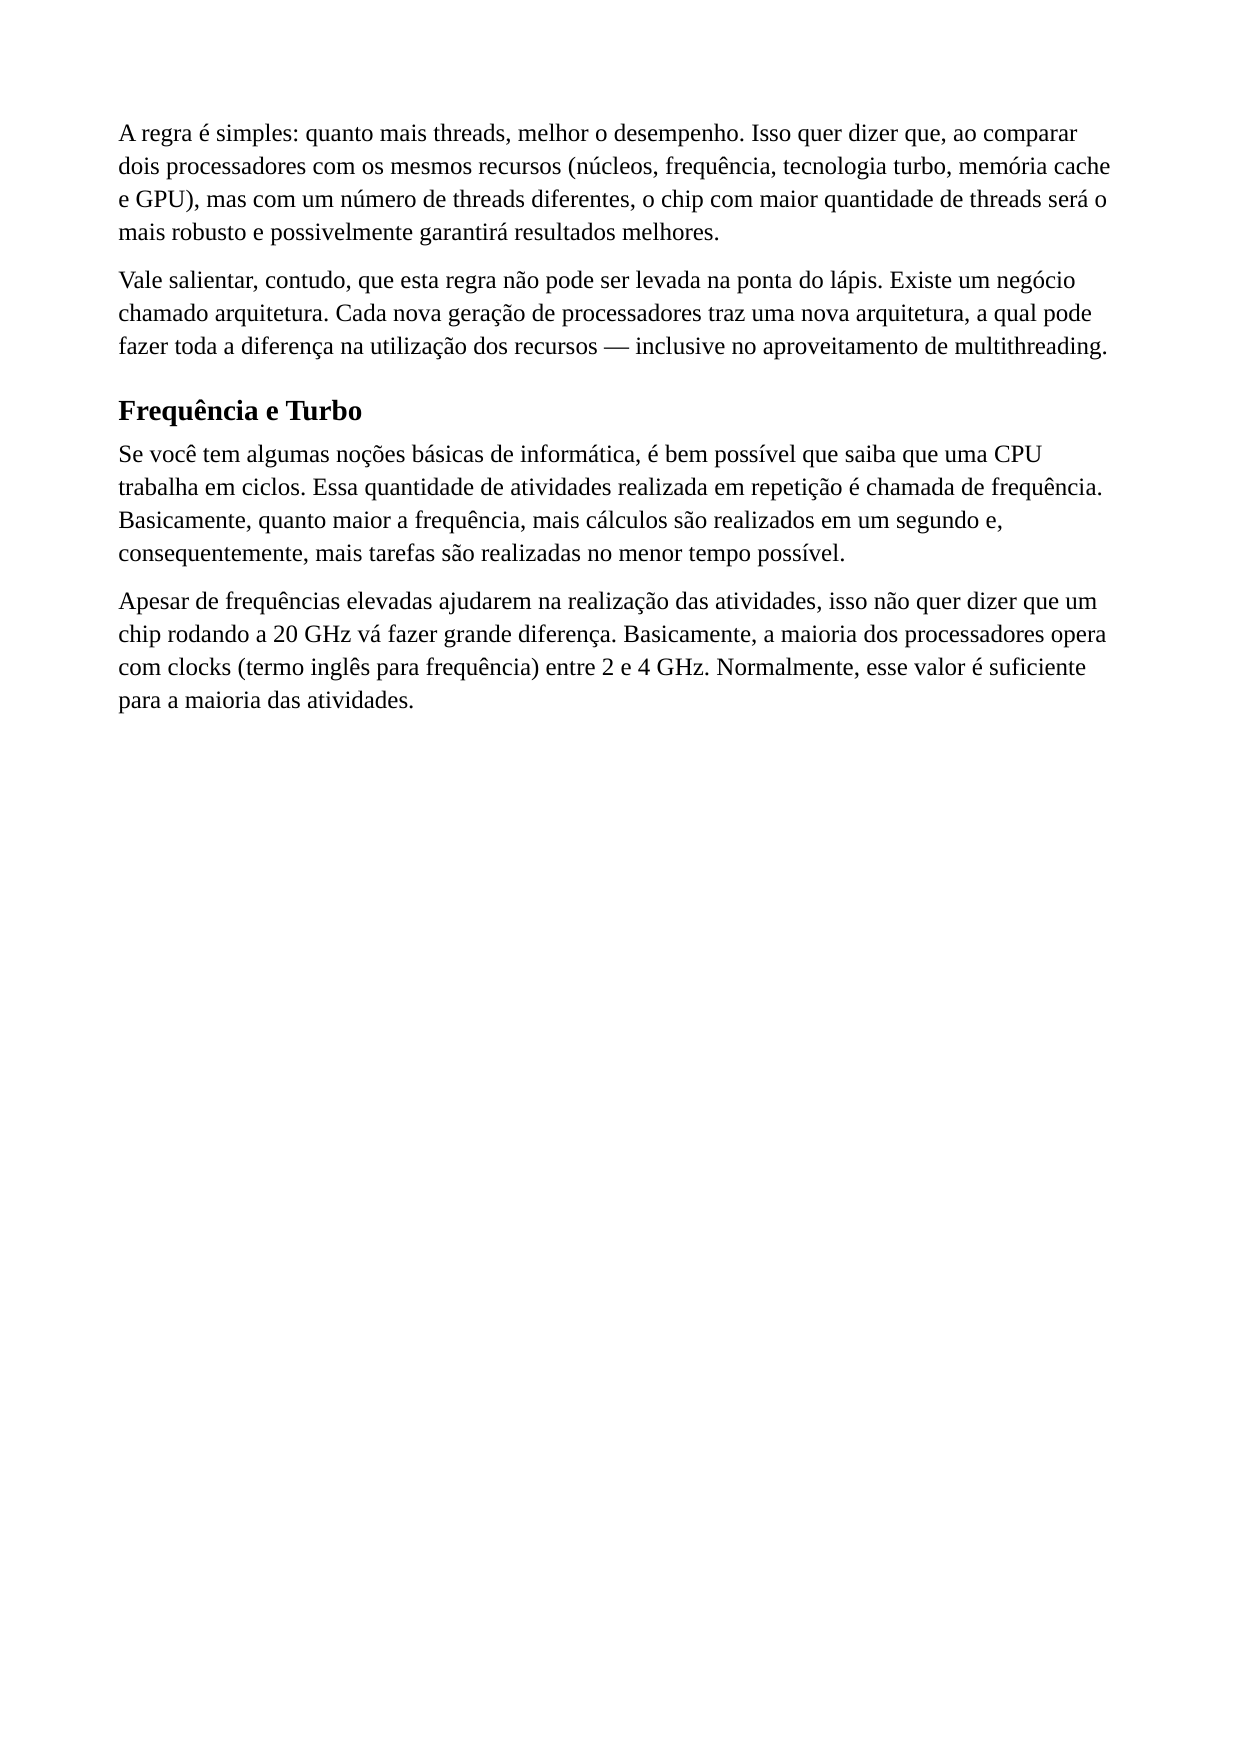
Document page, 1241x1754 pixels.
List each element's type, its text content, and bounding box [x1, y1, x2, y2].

text Se você tem algumas noções básicas de informática, é bem possível que saiba que uma CPU trabalha em ciclos. Essa quantidade de atividades realizada em repetição é chamada de frequência. Basicamente, quanto maior a frequência, mais cálculos são realizados em um segundo e, consequentemente, mais tarefas são realizadas no menor tempo possível. [118, 439, 1122, 567]
text Apesar de frequências elevadas ajudarem na realização das atividades, isso não quer dizer que um chip rodando a 20 GHz vá fazer grande diferença. Basicamente, a maioria dos processadores opera com clocks (termo inglês para frequência) entre 2 e 4 GHz. Normalmente, esse valor é suficiente para a maioria das atividades. [118, 586, 1122, 713]
text A regra é simples: quanto mais threads, melhor o desempenho. Isso quer dizer que, ao comparar dois processadores com os mesmos recursos (núcleos, frequência, tecnologia turbo, memória cache e GPU), mas com um número de threads diferentes, o chip com maior quantidade de threads será o mais robusto e possivelmente garantirá resultados melhores. [118, 118, 1122, 246]
text Vale salientar, contudo, que esta regra não pode ser levada na ponta do lápis. Existe um negócio chamado arquitetura. Cada nova geração de processadores traz uma nova arquitetura, a qual pode fazer toda a diferença na utilização dos recursos — inclusive no aproveitamento de multithreading. [118, 265, 1122, 359]
subtitle Frequência e Turbo [118, 393, 1122, 427]
